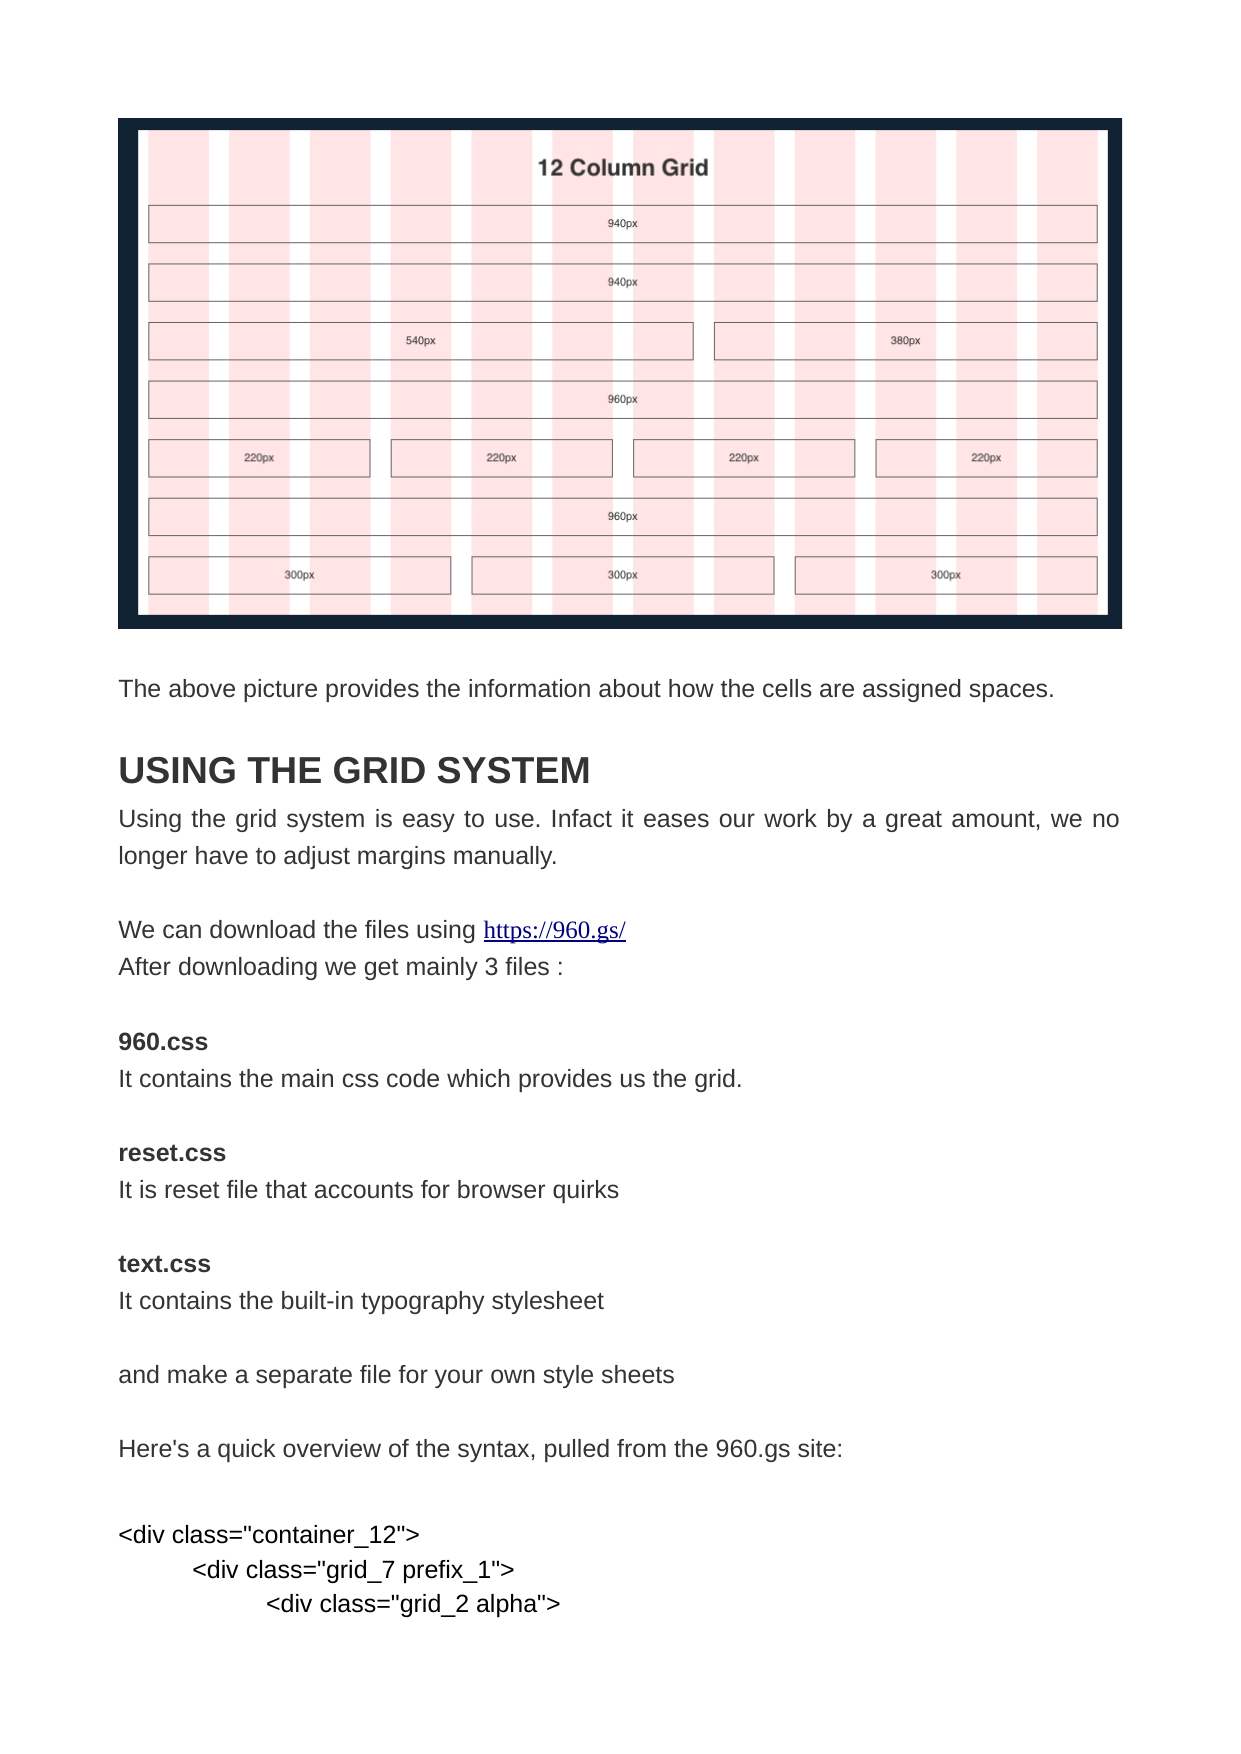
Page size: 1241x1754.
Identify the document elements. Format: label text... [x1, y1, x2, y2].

text USING THE GRID SYSTEM [118, 748, 1122, 791]
text text.css [118, 1249, 1122, 1278]
text We can download the files using https://960.gs/ [118, 915, 1122, 944]
text <div class="container_12"> [118, 1521, 1122, 1549]
text and make a separate file for your own style sheets [118, 1360, 1122, 1389]
text Here's a quick overview of the syntax, pulled from the 960.gs site: [118, 1434, 1122, 1463]
text Using the grid system is easy to use. Infact it eases our work by a great amount, we no longer have to adjust margins manually. [118, 804, 1122, 870]
text 960.css [118, 1026, 1122, 1055]
picture [118, 118, 1123, 629]
text The above picture provides the information about how the cells are assigned spaces. [118, 674, 1122, 703]
text It contains the main css code which provides us the grid. [118, 1063, 1122, 1092]
text <div class="grid_2 alpha"> [118, 1589, 1122, 1618]
text reset.css [118, 1138, 1122, 1166]
text After downloading we get mainly 3 files : [118, 952, 1122, 981]
text It contains the built-in typography stylesheet [118, 1286, 1122, 1315]
text <div class="grid_7 prefix_1"> [118, 1555, 1122, 1584]
text It is reset file that accounts for browser quirks [118, 1175, 1122, 1203]
